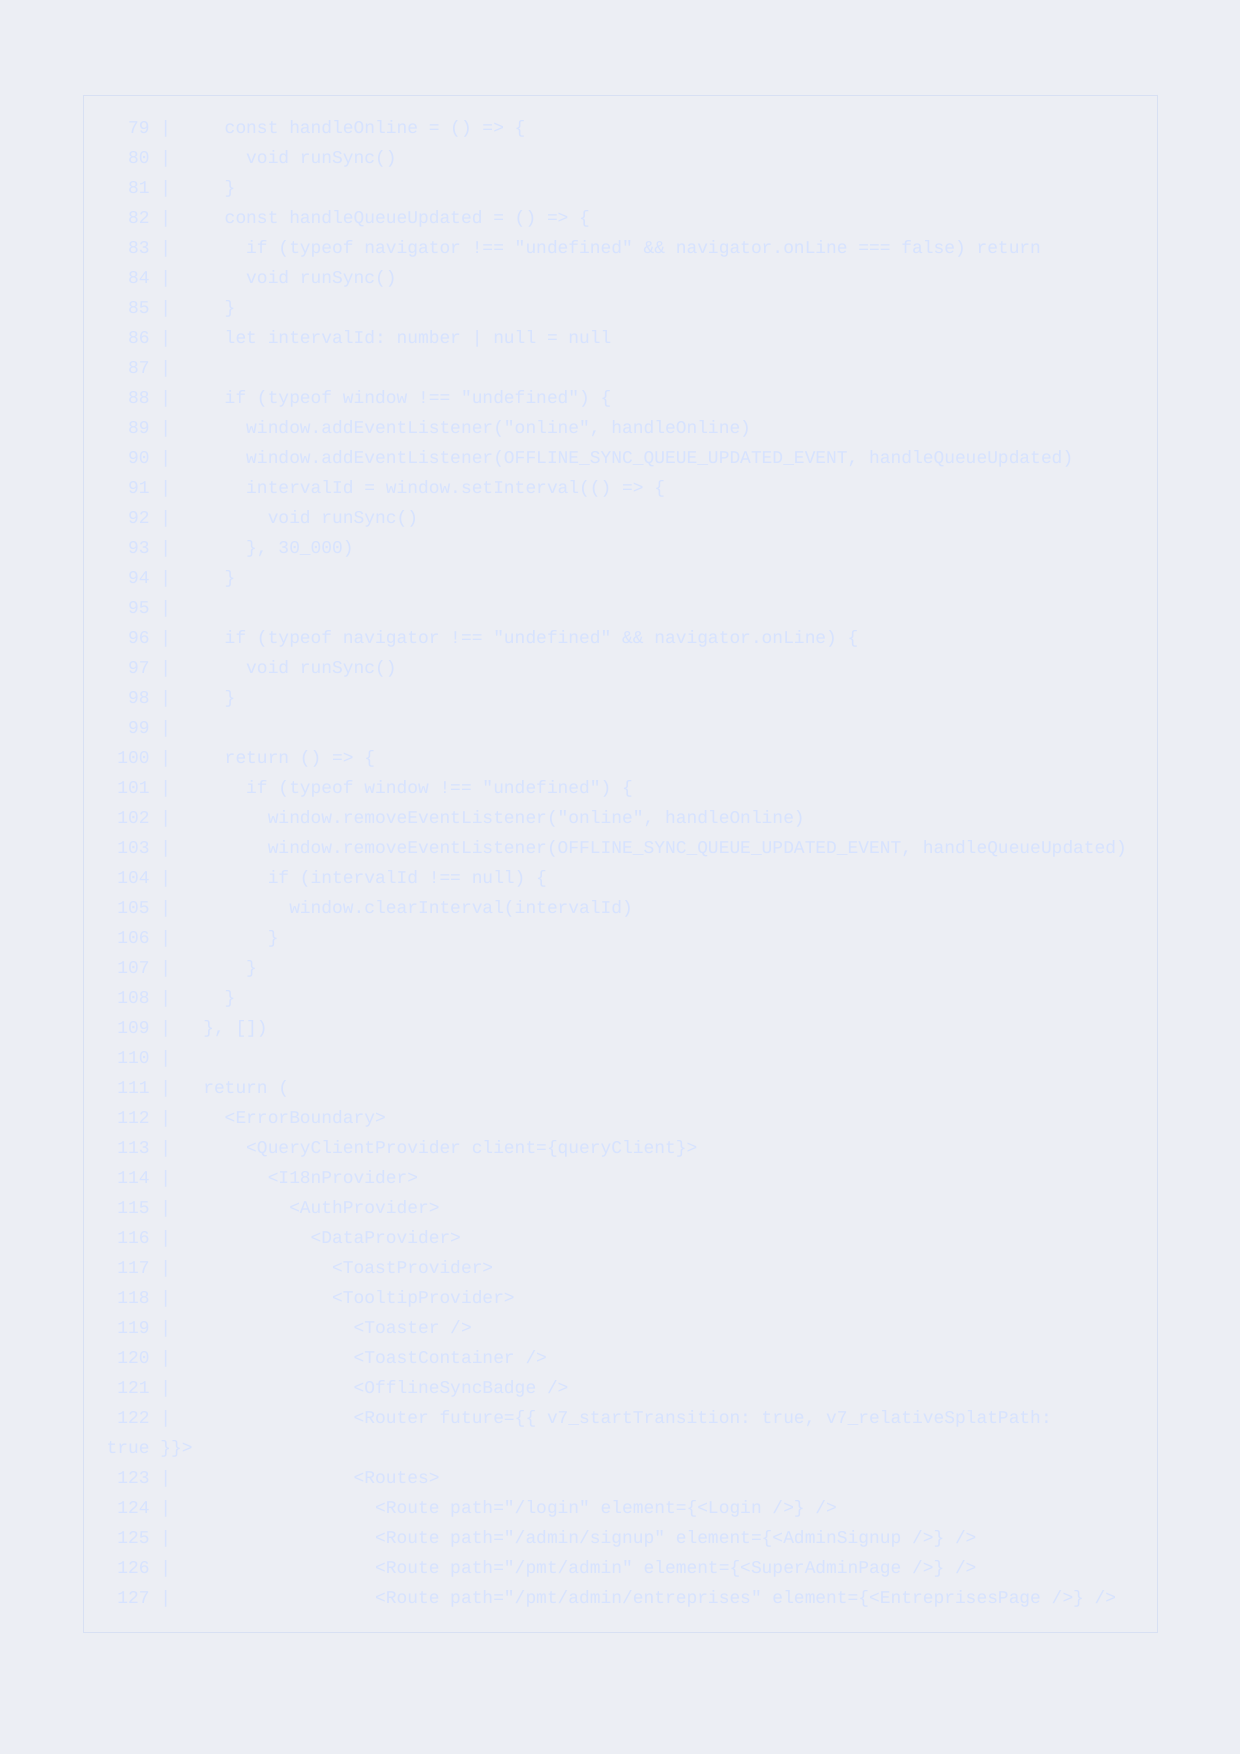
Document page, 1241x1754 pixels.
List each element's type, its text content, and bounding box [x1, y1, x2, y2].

text 112 | <ErrorBoundary> [84, 1084, 1157, 1114]
text 127 | <Route path="/pmt/admin/entreprises" element={<EntreprisesPage />} /> [84, 1564, 1157, 1632]
text 121 | <OfflineSyncBadge /> [84, 1354, 1157, 1384]
text 124 | <Route path="/login" element={<Login />} /> [84, 1474, 1157, 1504]
text 118 | <TooltipProvider> [84, 1264, 1157, 1294]
text 113 | <QueryClientProvider client={queryClient}> [84, 1114, 1157, 1144]
text 83 | if (typeof navigator !== "undefined" && navigator.onLine === false) return [84, 214, 1157, 244]
text 86 | let intervalId: number | null = null [84, 304, 1157, 334]
text 111 | return ( [84, 1054, 1157, 1084]
text 92 | void runSync() [84, 484, 1157, 514]
text 107 | } [84, 934, 1157, 964]
text 123 | <Routes> [84, 1444, 1157, 1474]
text 116 | <DataProvider> [84, 1204, 1157, 1234]
text 117 | <ToastProvider> [84, 1234, 1157, 1264]
text 119 | <Toaster /> [84, 1294, 1157, 1324]
text 108 | } [84, 964, 1157, 994]
text 110 | [84, 1024, 1157, 1054]
text 114 | <I18nProvider> [84, 1144, 1157, 1174]
text 109 | }, []) [84, 994, 1157, 1024]
text 102 | window.removeEventListener("online", handleOnline) [84, 784, 1157, 814]
text 87 | [84, 334, 1157, 364]
text 120 | <ToastContainer /> [84, 1324, 1157, 1354]
text 82 | const handleQueueUpdated = () => { [84, 184, 1157, 214]
text 101 | if (typeof window !== "undefined") { [84, 754, 1157, 784]
text 91 | intervalId = window.setInterval(() => { [84, 454, 1157, 484]
text 94 | } [84, 544, 1157, 574]
text 80 | void runSync() [84, 124, 1157, 154]
text 84 | void runSync() [84, 244, 1157, 274]
text 125 | <Route path="/admin/signup" element={<AdminSignup />} /> [84, 1504, 1157, 1534]
text 90 | window.addEventListener(OFFLINE_SYNC_QUEUE_UPDATED_EVENT, handleQueueUpdated) [84, 424, 1157, 454]
text 115 | <AuthProvider> [84, 1174, 1157, 1204]
text 105 | window.clearInterval(intervalId) [84, 874, 1157, 904]
text 126 | <Route path="/pmt/admin" element={<SuperAdminPage />} /> [84, 1534, 1157, 1564]
text 103 | window.removeEventListener(OFFLINE_SYNC_QUEUE_UPDATED_EVENT, handleQueueUpdated) [84, 814, 1157, 844]
text 85 | } [84, 274, 1157, 304]
text 104 | if (intervalId !== null) { [84, 844, 1157, 874]
text 99 | [84, 694, 1157, 724]
text 79 | const handleOnline = () => { [84, 96, 1157, 124]
text 81 | } [84, 154, 1157, 184]
text 96 | if (typeof navigator !== "undefined" && navigator.onLine) { [84, 604, 1157, 634]
text 93 | }, 30_000) [84, 514, 1157, 544]
text 95 | [84, 574, 1157, 604]
text 100 | return () => { [84, 724, 1157, 754]
text 106 | } [84, 904, 1157, 934]
text 122 | <Router future={{ v7_startTransition: true, v7_relativeSplatPath: true }}> [84, 1384, 1157, 1444]
text 88 | if (typeof window !== "undefined") { [84, 364, 1157, 394]
text 89 | window.addEventListener("online", handleOnline) [84, 394, 1157, 424]
text 98 | } [84, 664, 1157, 694]
text 97 | void runSync() [84, 634, 1157, 664]
